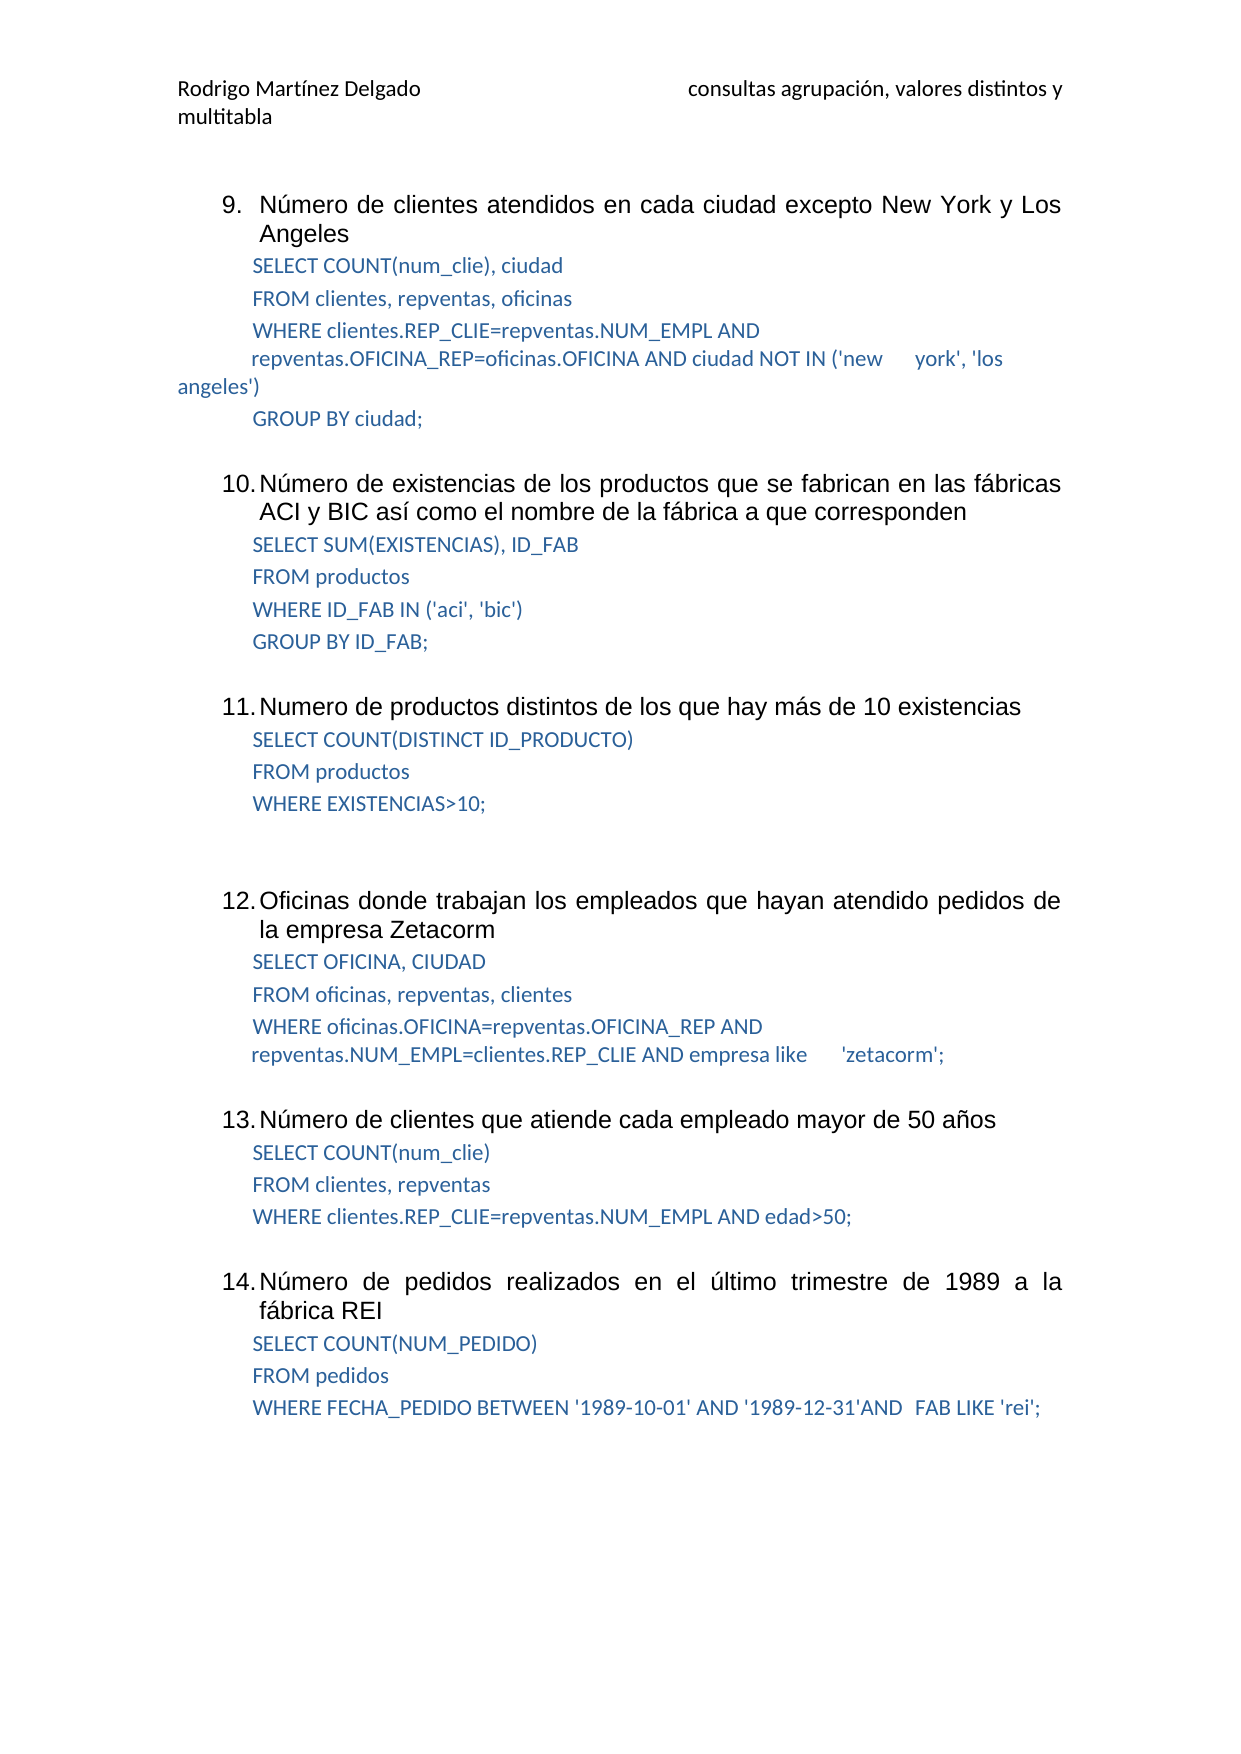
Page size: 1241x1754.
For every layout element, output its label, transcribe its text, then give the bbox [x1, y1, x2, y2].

text WHERE EXISTENCIAS>10; [177, 789, 1063, 817]
text FROM productos [177, 562, 1063, 591]
text FROM productos [177, 757, 1063, 785]
text GROUP BY ciudad; [177, 404, 1063, 432]
text SELECT COUNT(num_clie) [177, 1138, 1063, 1166]
list Número de clientes atendidos en cada ciudad excepto New York y Los Angeles [222, 190, 1063, 247]
text GROUP BY ID_FAB; [177, 627, 1063, 655]
list Número de clientes que atiende cada empleado mayor de 50 años [222, 1105, 1063, 1134]
text SELECT COUNT(num_clie), ciudad [177, 252, 1063, 280]
text FROM clientes, repventas [177, 1170, 1063, 1198]
text WHERE clientes.REP_CLIE=repventas.NUM_EMPL AND repventas.OFICINA_REP=oficinas.OFICINA AND ciudad NOT IN ('new york', 'los angeles') [177, 316, 1063, 400]
text WHERE clientes.REP_CLIE=repventas.NUM_EMPL AND edad>50; [177, 1202, 1063, 1230]
text SELECT OFICINA, CIUDAD [177, 947, 1063, 976]
text FROM pedidos [177, 1361, 1063, 1389]
text WHERE ID_FAB IN ('aci', 'bic') [177, 595, 1063, 623]
text WHERE FECHA_PEDIDO BETWEEN '1989-10-01' AND '1989-12-31'AND FAB LIKE 'rei'; [177, 1393, 1063, 1421]
list Numero de productos distintos de los que hay más de 10 existencias [222, 692, 1063, 721]
text FROM oficinas, repventas, clientes [177, 980, 1063, 1008]
list Oficinas donde trabajan los empleados que hayan atendido pedidos de la empresa Zetacorm [222, 886, 1063, 943]
text SELECT SUM(EXISTENCIAS), ID_FAB [177, 530, 1063, 558]
list Número de pedidos realizados en el último trimestre de 1989 a la fábrica REI [222, 1267, 1063, 1325]
list Número de existencias de los productos que se fabrican en las fábricas ACI y BIC así como el nombre de la fábrica a que corresponden [222, 469, 1063, 526]
text SELECT COUNT(NUM_PEDIDO) [177, 1329, 1063, 1357]
text WHERE oficinas.OFICINA=repventas.OFICINA_REP AND repventas.NUM_EMPL=clientes.REP_CLIE AND empresa like 'zetacorm'; [177, 1012, 1063, 1068]
text FROM clientes, repventas, oficinas [177, 284, 1063, 312]
text SELECT COUNT(DISTINCT ID_PRODUCTO) [177, 725, 1063, 753]
